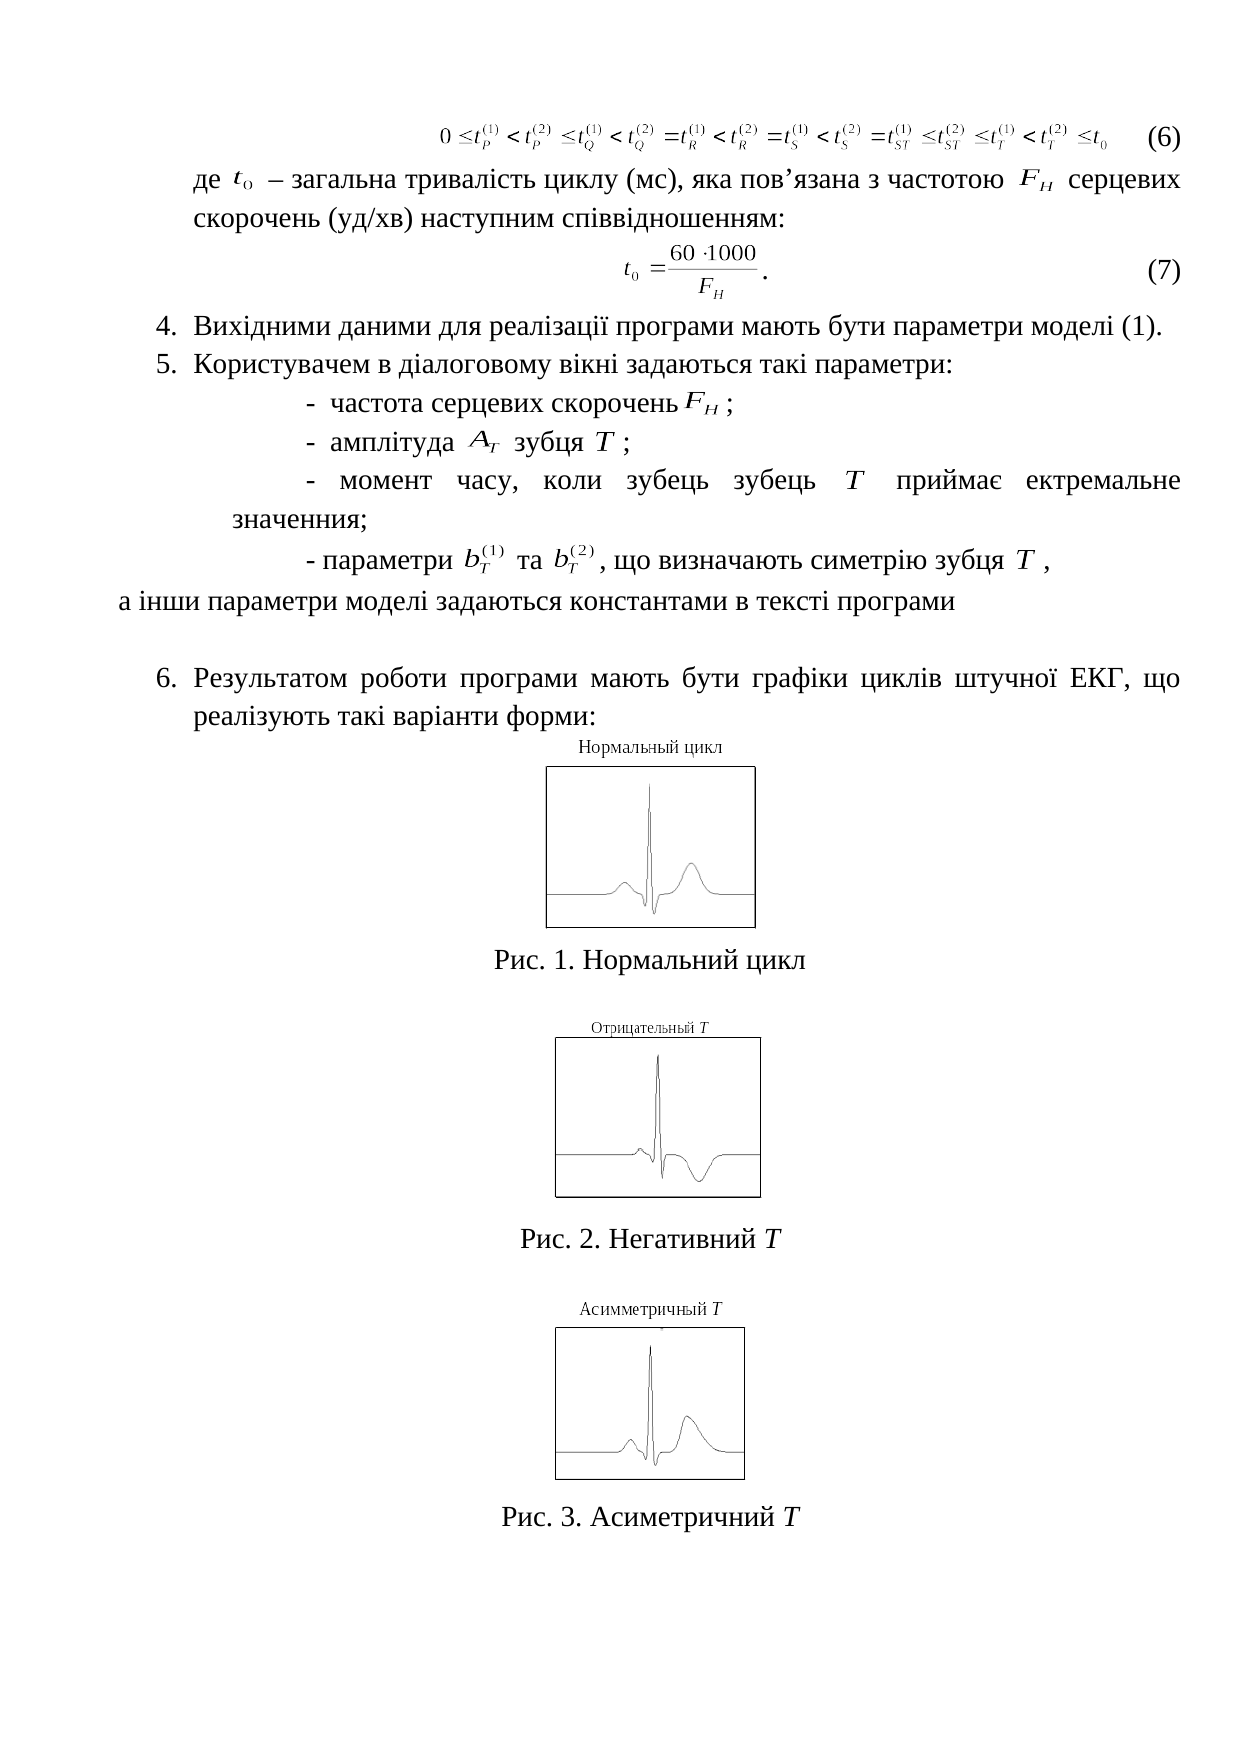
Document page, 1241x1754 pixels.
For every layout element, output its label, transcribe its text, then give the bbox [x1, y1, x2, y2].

text а інши параметри моделі задаються константами в тексті програми [118, 583, 1181, 616]
text Рис. 3. Асиметричний Т [118, 1499, 1181, 1533]
text - параметри та , що визначають симетрію зубця , [232, 539, 1181, 578]
text - частота серцевих скорочень; [232, 385, 1181, 419]
list Користувачем в діалоговому вікні задаються такі параметри: [156, 347, 1181, 380]
text (6) [193, 118, 1181, 157]
list Вихідними даними для реалізації програми мають бути параметри моделі (1). [156, 308, 1181, 342]
list Результатом роботи програми мають бути графіки циклів штучної ЕКГ, що реалізують такі варіанти форми: [156, 660, 1181, 732]
text - момент часу, коли зубець зубець приймає ектремальне значенния; [232, 462, 1181, 534]
text де – загальна тривалість циклу (мс), яка пов’язана з частотою серцевих скорочень (уд/хв) наступним співвідношенням: [193, 162, 1181, 234]
text Рис. 2. Негативний Т [118, 1221, 1181, 1255]
text . (7) [341, 239, 1181, 303]
text - амплітуда зубця ; [232, 424, 1181, 457]
text Рис. 1. Нормальний цикл [118, 942, 1181, 975]
